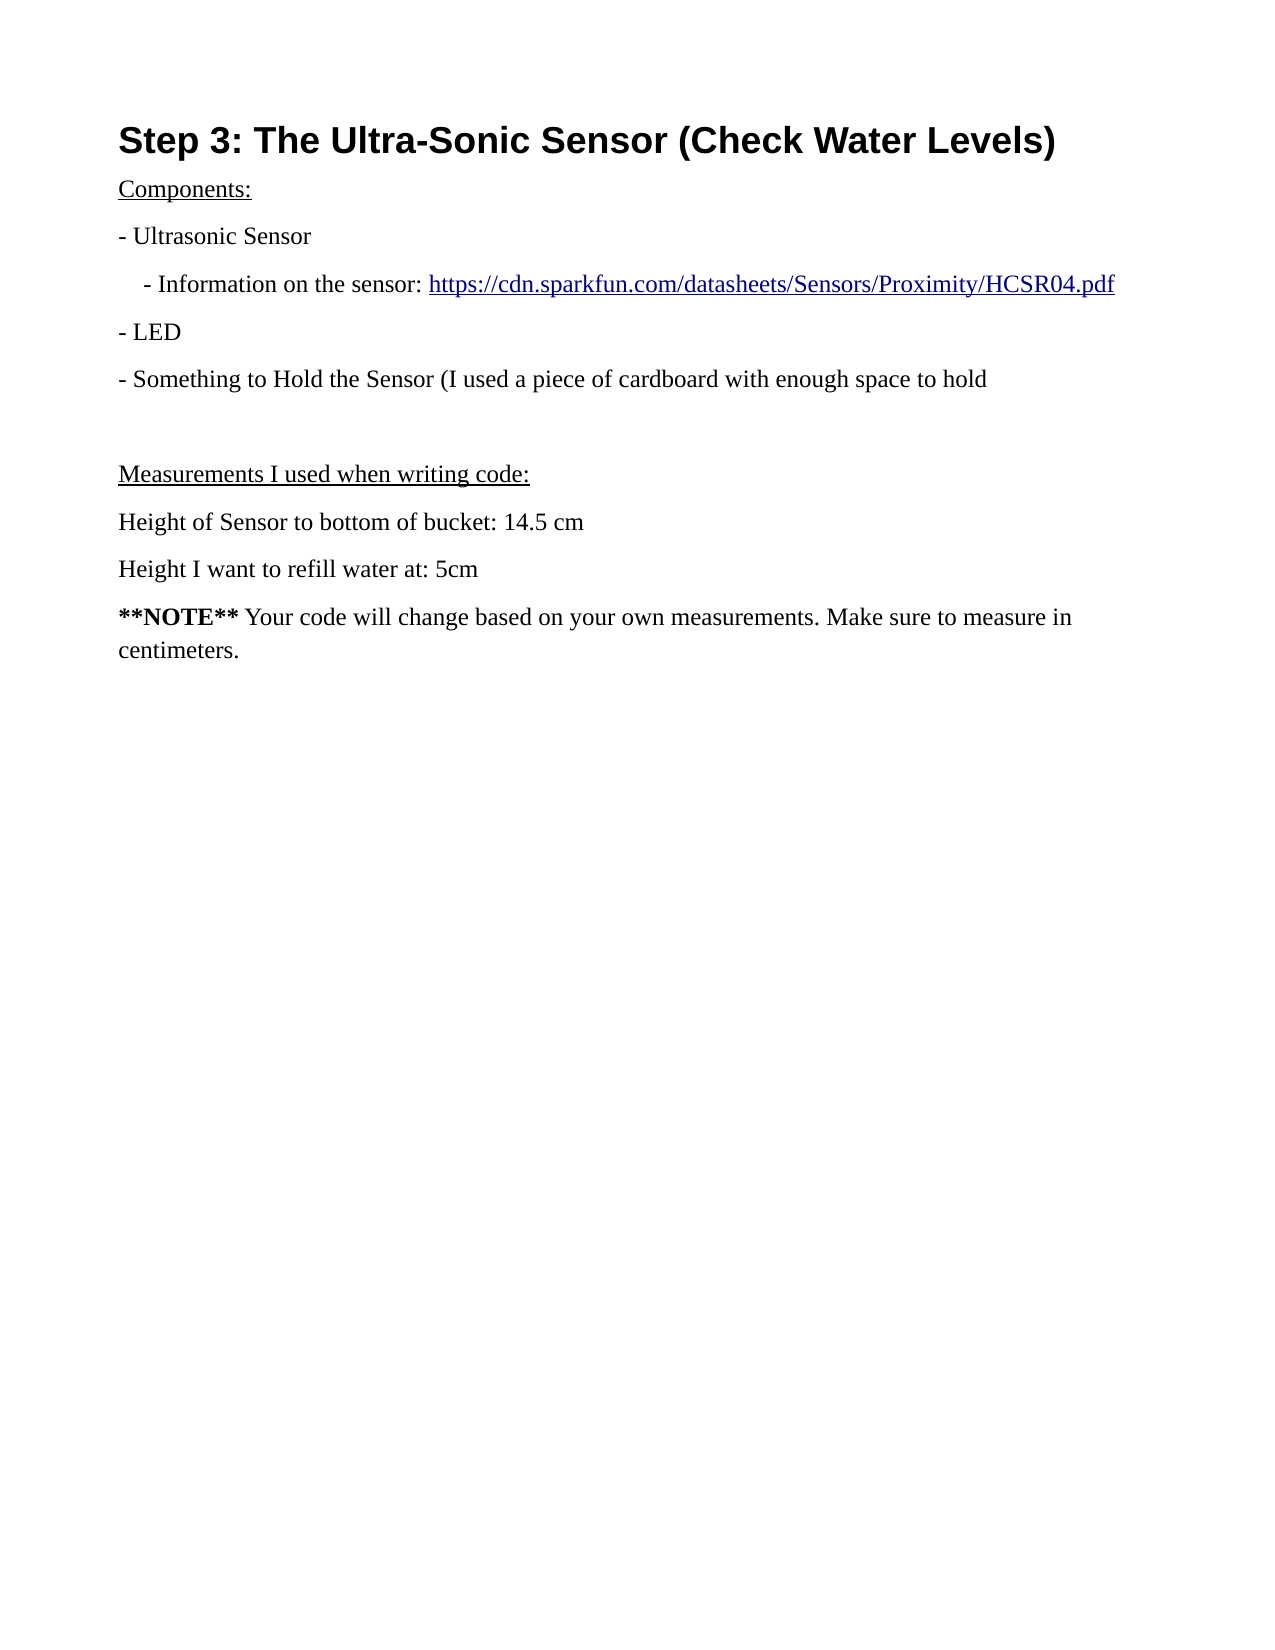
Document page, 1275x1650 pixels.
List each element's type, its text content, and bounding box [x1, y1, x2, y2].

text - Ultrasonic Sensor [118, 221, 1157, 250]
text Height of Sensor to bottom of bucket: 14.5 cm [118, 507, 1157, 536]
text Height I want to refill water at: 5cm [118, 554, 1157, 583]
text Components: [118, 174, 1157, 202]
text - Information on the sensor: https://cdn.sparkfun.com/datasheets/Sensors/Proximity/HCSR04.pdf [118, 269, 1157, 298]
text Measurements I used when writing code: [118, 459, 1157, 488]
text - Something to Hold the Sensor (I used a piece of cardboard with enough space to hold [118, 364, 1157, 393]
text **NOTE** Your code will change based on your own measurements. Make sure to measure in centimeters. [118, 602, 1157, 664]
subtitle Step 3: The Ultra-Sonic Sensor (Check Water Levels) [118, 118, 1157, 161]
text - LED [118, 317, 1157, 345]
